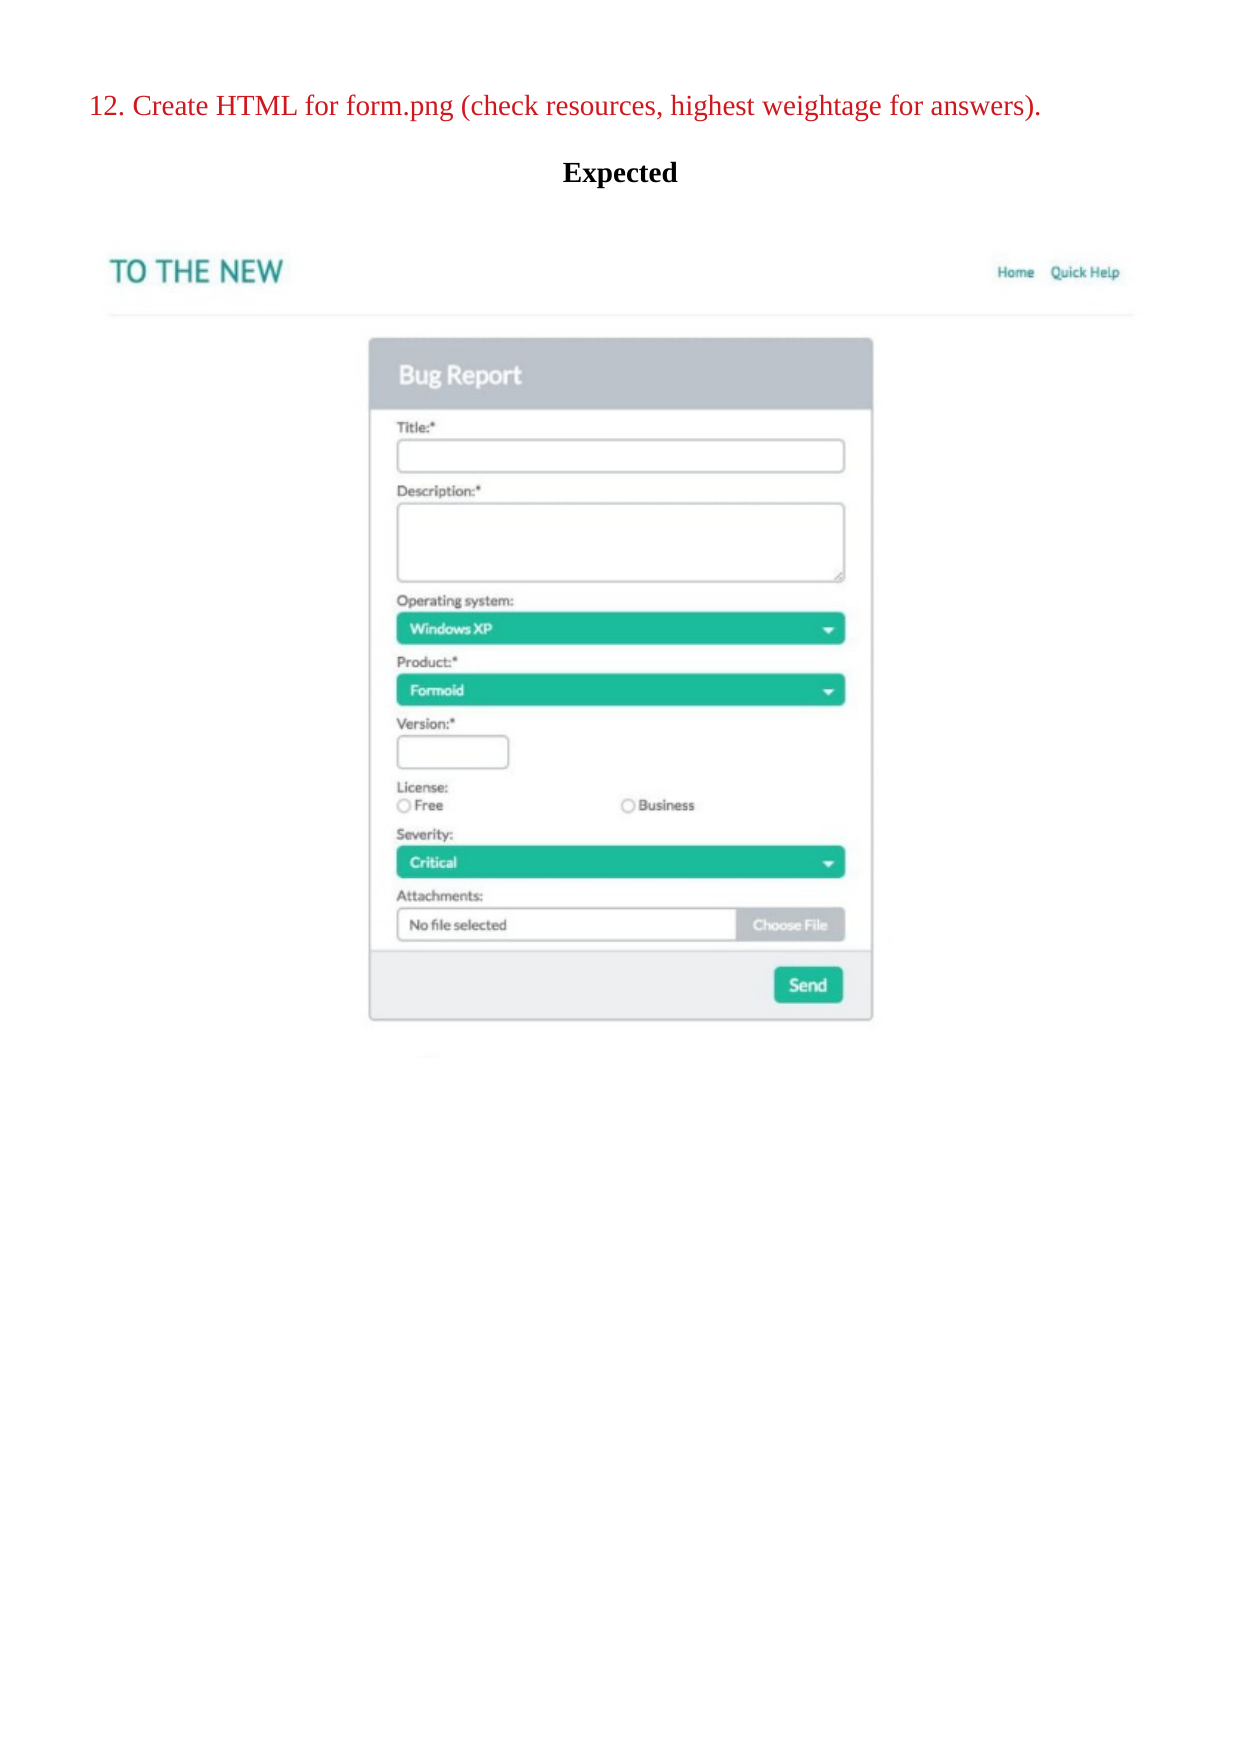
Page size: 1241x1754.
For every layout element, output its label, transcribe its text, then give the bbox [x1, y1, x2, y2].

picture [88, 236, 1155, 1058]
text 12. Create HTML for form.png (check resources, highest weightage for answers). [88, 88, 1152, 122]
text Expected [88, 156, 1152, 189]
